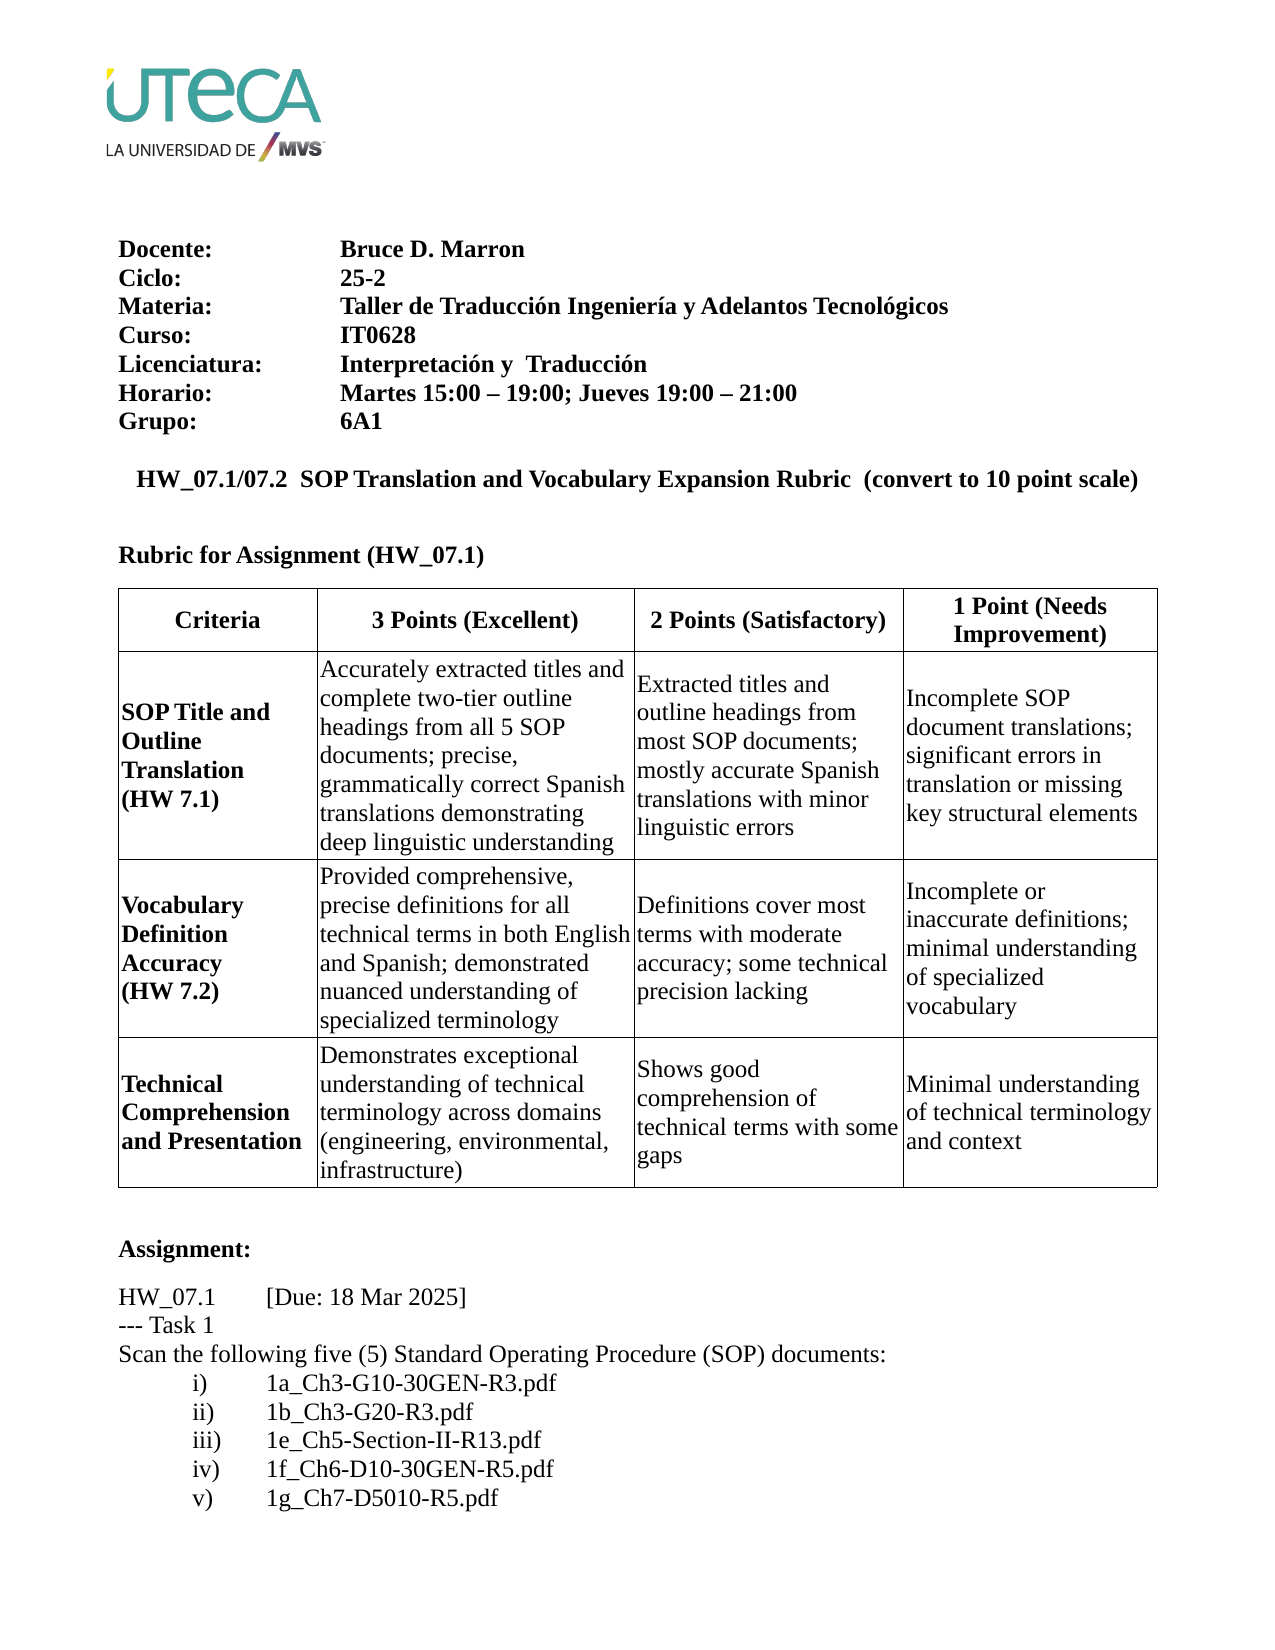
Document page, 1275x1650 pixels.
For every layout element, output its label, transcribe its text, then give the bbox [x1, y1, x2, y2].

text Curso: IT0628 [118, 320, 1157, 349]
table_cell Minimal understanding of technical terminology and context [904, 1038, 1157, 1187]
table_cell Shows good comprehension of technical terms with some gaps [635, 1038, 903, 1187]
table_header 3 Points (Excellent) [318, 589, 634, 651]
text i) 1a_Ch3-G10-30GEN-R3.pdf [118, 1368, 1157, 1397]
table_cell Incomplete or inaccurate definitions; minimal understanding of specialized vocabulary [904, 860, 1157, 1037]
text ii) 1b_Ch3-G20-R3.pdf [118, 1397, 1157, 1426]
text --- Task 1 [118, 1311, 1157, 1339]
table_cell Demonstrates exceptional understanding of technical terminology across domains (engineering, environmental, infrastructure) [318, 1038, 634, 1187]
table_header 1 Point (Needs Improvement) [904, 589, 1157, 651]
text HW_07.1 [Due: 18 Mar 2025] [118, 1282, 1157, 1311]
text Ciclo: 25-2 [118, 263, 1157, 291]
table_cell Vocabulary Definition Accuracy (HW 7.2) [119, 860, 317, 1037]
text HW_07.1/07.2 SOP Translation and Vocabulary Expansion Rubric (convert to 10 point scale) [118, 464, 1157, 493]
text Grupo: 6A1 [118, 406, 1157, 435]
text iv) 1f_Ch6-D10-30GEN-R5.pdf [118, 1454, 1157, 1483]
text Rubric for Assignment (HW_07.1) [118, 540, 1157, 569]
text Materia: Taller de Traducción Ingeniería y Adelantos Tecnológicos [118, 291, 1157, 320]
table_cell Accurately extracted titles and complete two-tier outline headings from all 5 SOP documents; precise, grammatically correct Spanish translations demonstrating deep linguistic understanding [318, 652, 634, 858]
text Docente: Bruce D. Marron [118, 234, 1157, 263]
table_cell Provided comprehensive, precise definitions for all technical terms in both English and Spanish; demonstrated nuanced understanding of specialized terminology [318, 860, 634, 1037]
picture [104, 64, 328, 166]
table_cell Technical Comprehension and Presentation [119, 1038, 317, 1187]
text Assignment: [118, 1234, 1157, 1263]
table_header 2 Points (Satisfactory) [635, 589, 903, 651]
table_header Criteria [119, 589, 317, 651]
text v) 1g_Ch7-D5010-R5.pdf [118, 1483, 1157, 1512]
text Scan the following five (5) Standard Operating Procedure (SOP) documents: [118, 1339, 1157, 1368]
table_cell Extracted titles and outline headings from most SOP documents; mostly accurate Spanish translations with minor linguistic errors [635, 652, 903, 858]
table_cell SOP Title and Outline Translation (HW 7.1) [119, 652, 317, 858]
text iii) 1e_Ch5-Section-II-R13.pdf [118, 1426, 1157, 1454]
table_cell Definitions cover most terms with moderate accuracy; some technical precision lacking [635, 860, 903, 1037]
text Horario: Martes 15:00 – 19:00; Jueves 19:00 – 21:00 [118, 378, 1157, 406]
table_cell Incomplete SOP document translations; significant errors in translation or missing key structural elements [904, 652, 1157, 858]
text Licenciatura: Interpretación y Traducción [118, 349, 1157, 378]
